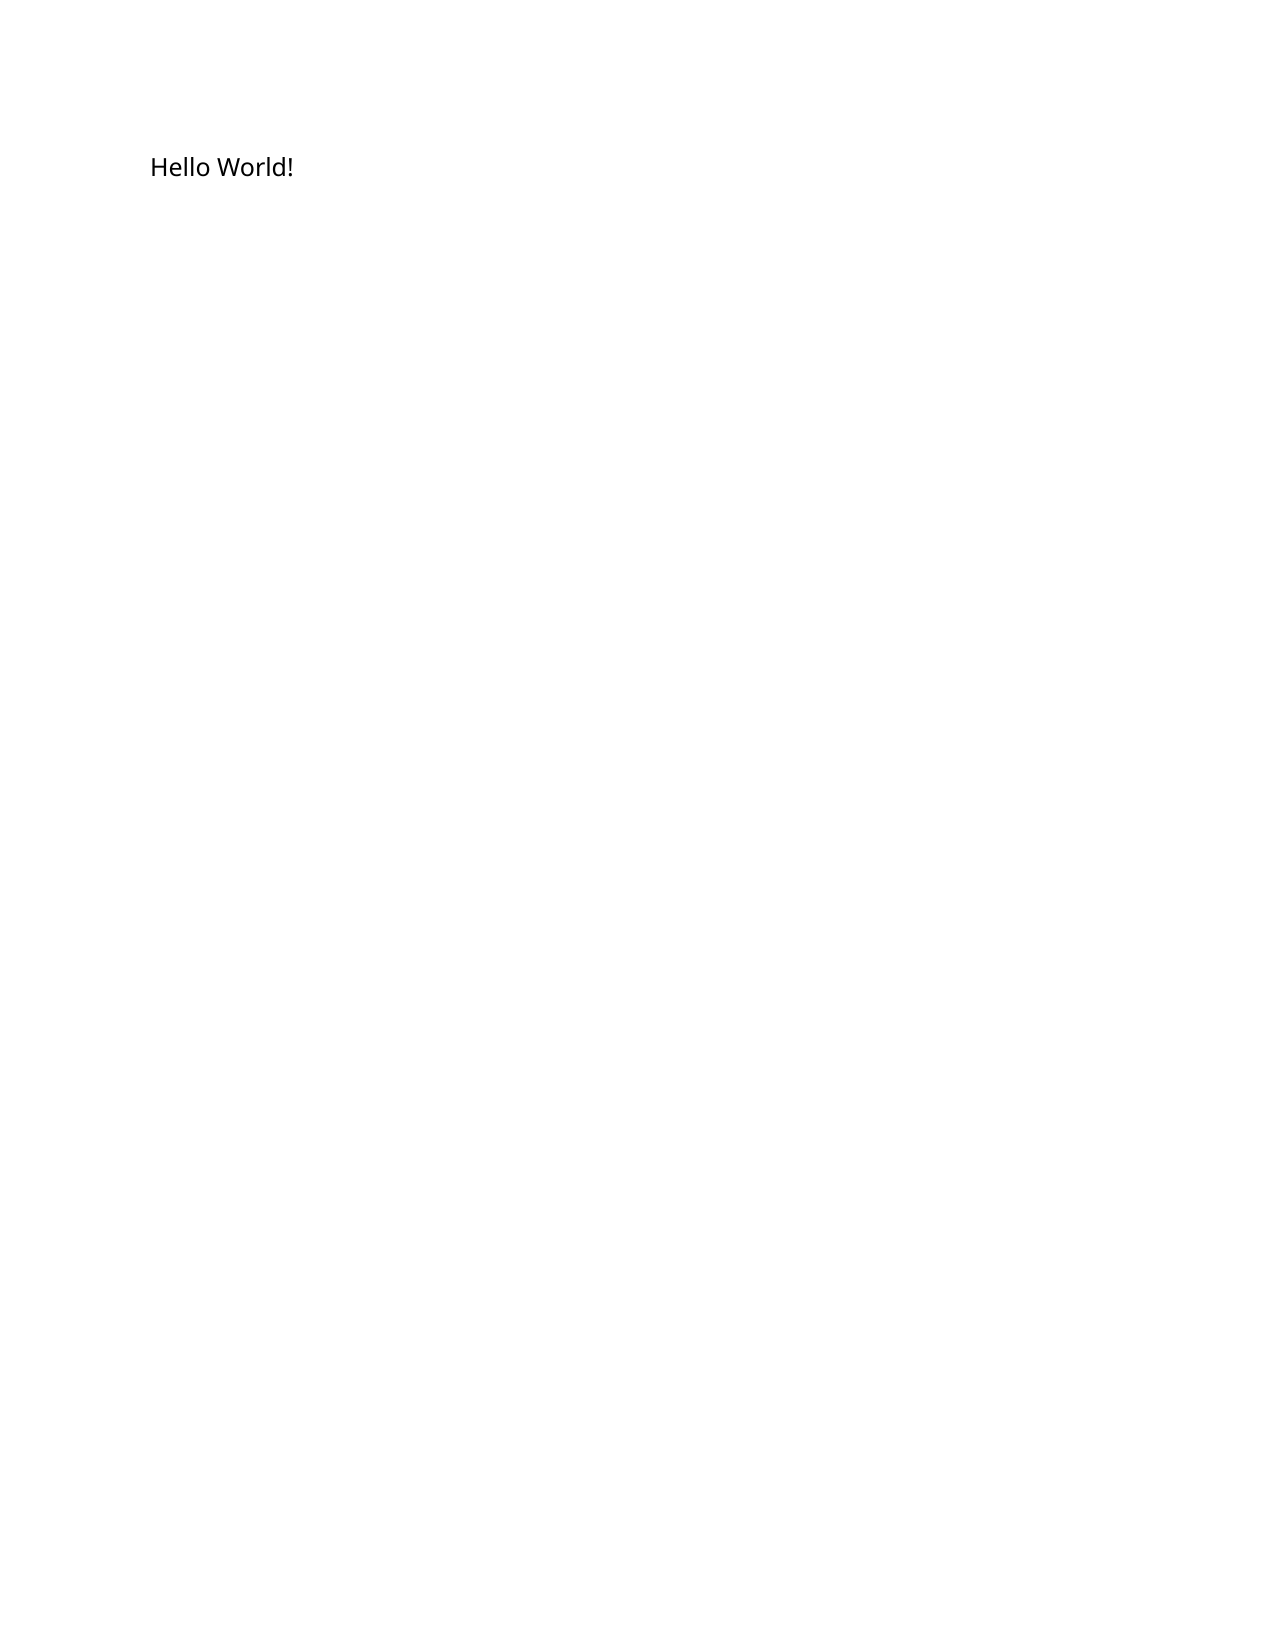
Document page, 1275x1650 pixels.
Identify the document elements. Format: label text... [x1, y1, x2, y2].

text Hello World! [150, 150, 1125, 184]
